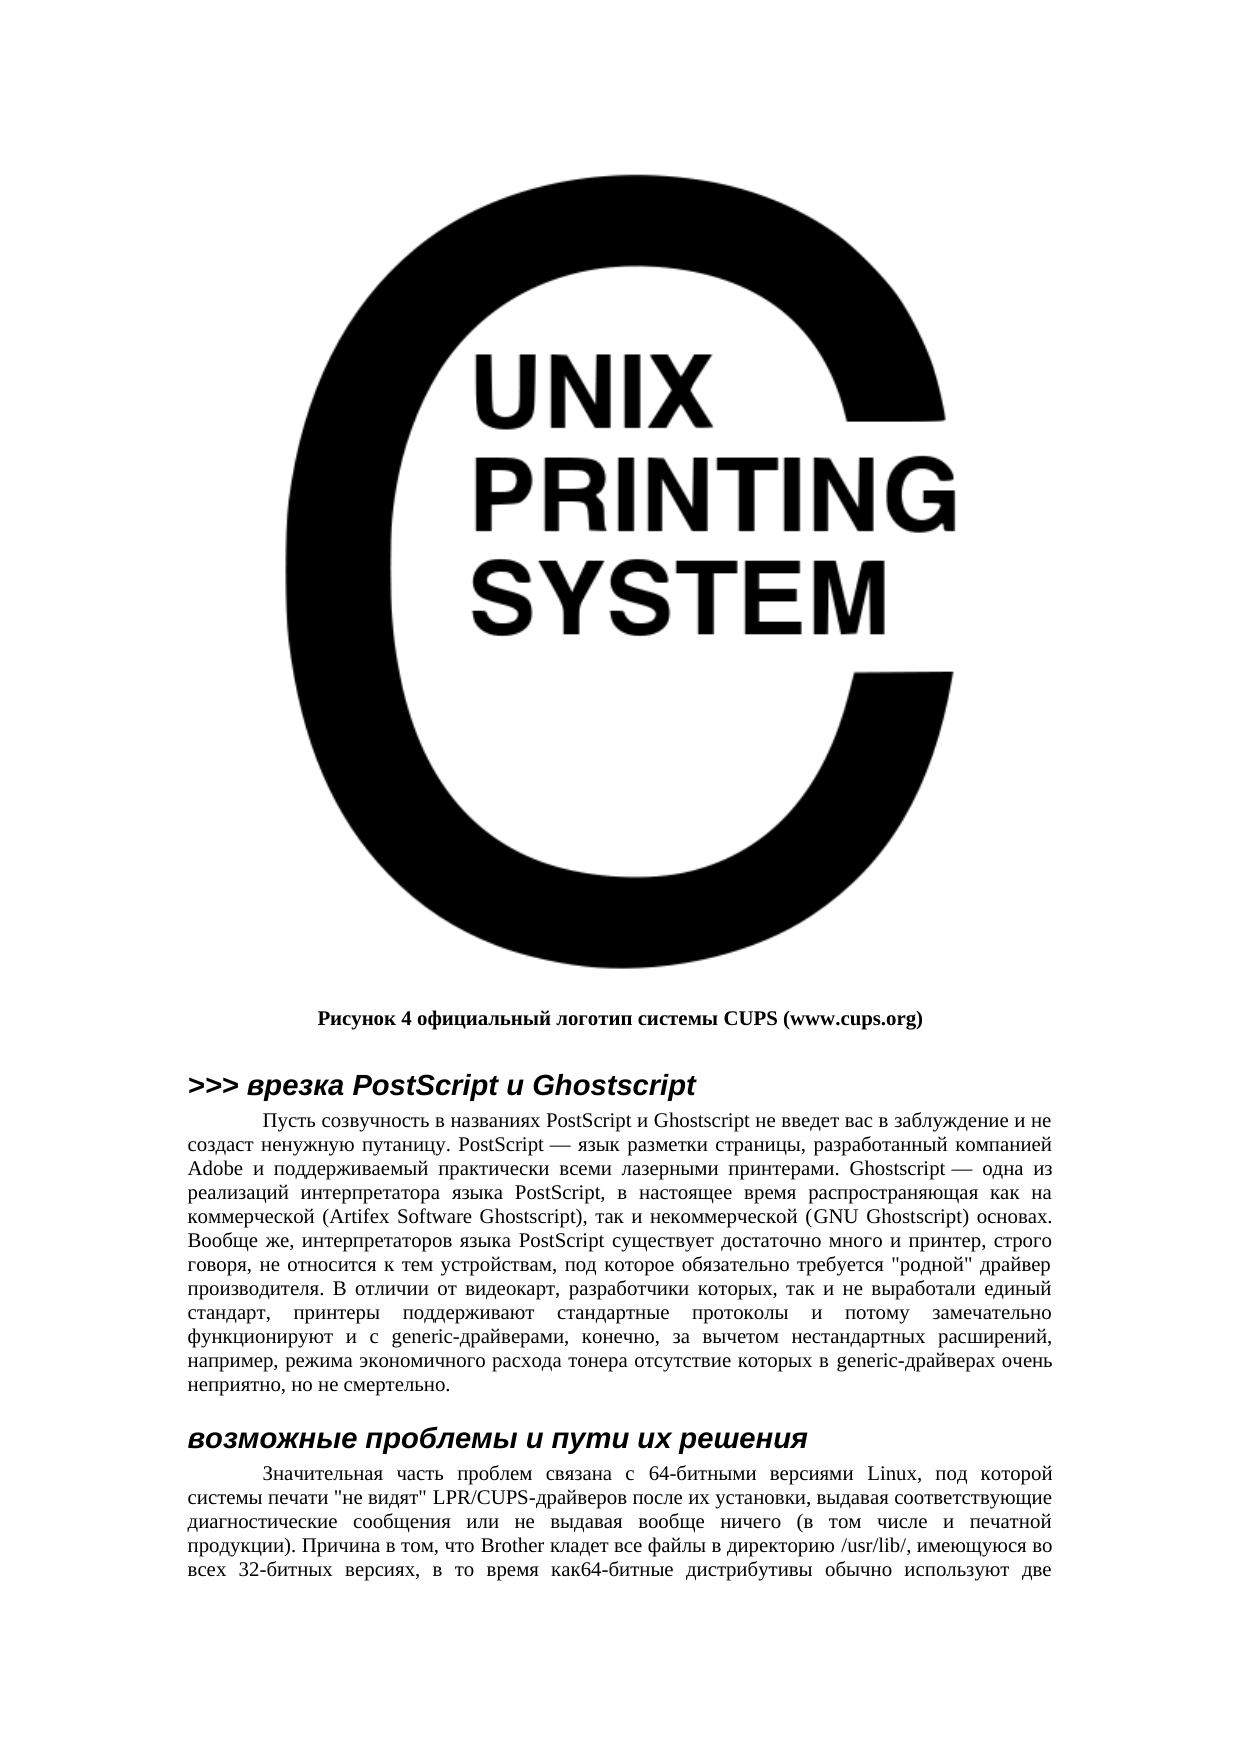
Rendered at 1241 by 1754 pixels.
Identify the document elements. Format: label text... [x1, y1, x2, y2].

subtitle возможные проблемы и пути их решения [187, 1421, 1053, 1455]
text Пусть созвучность в названиях PostScript и Ghostscript не введет вас в заблуждение и не создаст ненужную путаницу. PostScript — язык разметки страницы, разработанный компанией Adobe и поддерживаемый практически всеми лазерными принтерами. Ghostscript — одна из реализаций интерпретатора языка PostScript, в настоящее время распространяющая как на коммерческой (Artifex Software Ghostscript), так и некоммерческой (GNU Ghostscript) основах. Вообще же, интерпретаторов языка PostScript существует достаточно много и принтер, строго говоря, не относится к тем устройствам, под которое обязательно требуется "родной" драйвер производителя. В отличии от видеокарт, разработчики которых, так и не выработали единый стандарт, принтеры поддерживают стандартные протоколы и потому замечательно функционируют и с generic-драйверами, конечно, за вычетом нестандартных расширений, например, режима экономичного расхода тонера отсутствие которых в generic-драйверах очень неприятно, но не смертельно. [187, 1108, 1053, 1396]
text Рисунок 4 официальный логотип системы CUPS (www.cups.org) [187, 1006, 1053, 1030]
text Значительная часть проблем связана с 64-битными версиями Linux, под которой системы печати "не видят" LPR/CUPS-драйверов после их установки, выдавая соответствующие диагностические сообщения или не выдавая вообще ничего (в том числе и печатной продукции). Причина в том, что Brother кладет все файлы в директорию /usr/lib/, имеющуюся во всех 32-битных версиях, в то время как64-битные дистрибутивы обычно используют две [187, 1461, 1053, 1581]
picture [245, 150, 995, 994]
subtitle >>> врезка PostScript и Ghostscript [187, 1068, 1053, 1101]
